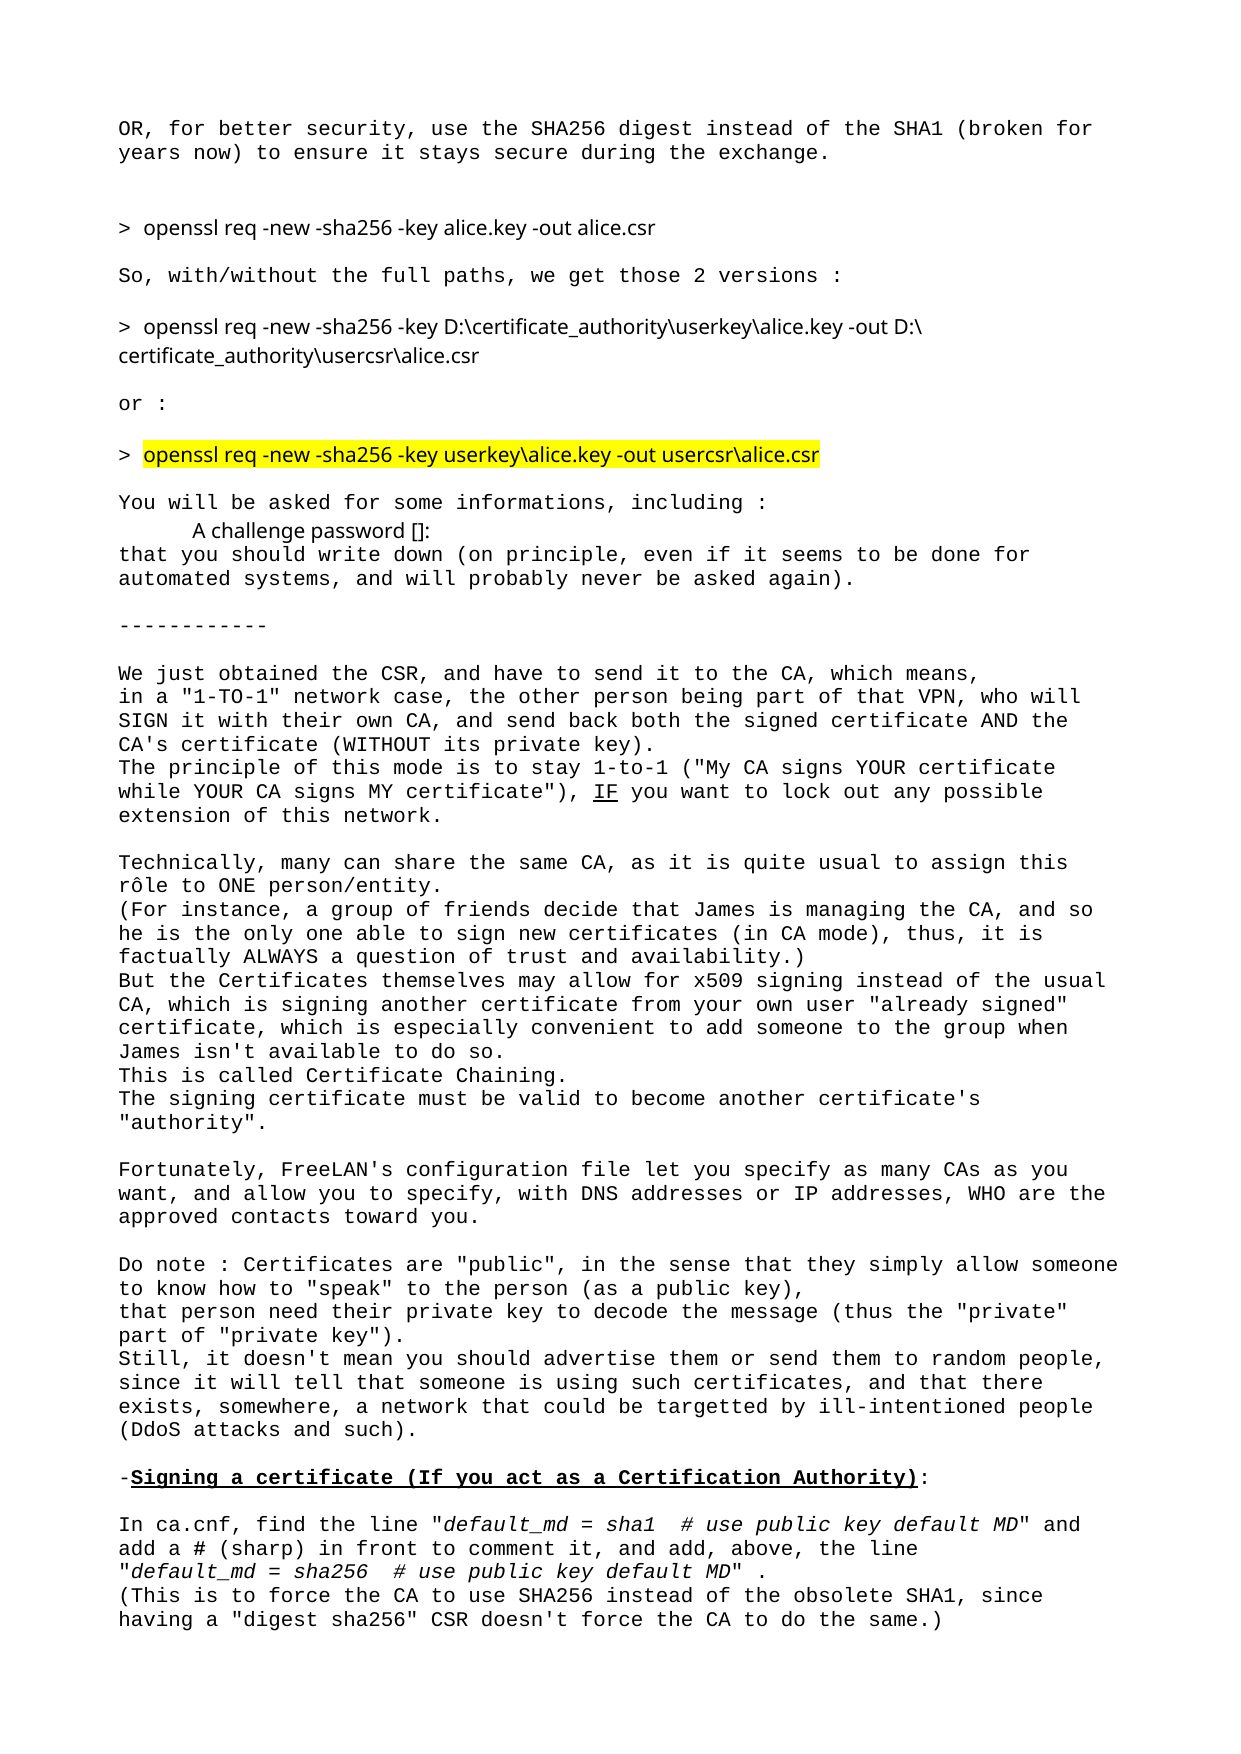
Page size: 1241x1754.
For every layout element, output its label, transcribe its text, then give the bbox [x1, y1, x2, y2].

text We just obtained the CSR, and have to send it to the CA, which means, [118, 663, 1122, 686]
text that person need their private key to decode the message (thus the "private" part of "private key"). [118, 1301, 1122, 1348]
text > openssl req -new -sha256 -key userkey\alice.key -out usercsr\alice.csr [118, 440, 1122, 469]
text OR, for better security, use the SHA256 digest instead of the SHA1 (broken for years now) to ensure it stays secure during the exchange. [118, 118, 1122, 165]
text You will be asked for some informations, including : [118, 492, 1122, 516]
text A challenge password []: [118, 516, 1122, 544]
text Still, it doesn't mean you should advertise them or send them to random people, since it will tell that someone is using such certificates, and that there exists, somewhere, a network that could be targetted by ill-intentioned people (DdoS attacks and such). [118, 1348, 1122, 1443]
text The principle of this mode is to stay 1-to-1 ("My CA signs YOUR certificate while YOUR CA signs MY certificate"), IF you want to lock out any possible extension of this network. [118, 757, 1122, 828]
text Technically, many can share the same CA, as it is quite usual to assign this rôle to ONE person/entity. [118, 852, 1122, 899]
text > openssl req -new -sha256 -key alice.key -out alice.csr [118, 213, 1122, 241]
text (This is to force the CA to use SHA256 instead of the obsolete SHA1, since having a "digest sha256" CSR doesn't force the CA to do the same.) [118, 1585, 1122, 1632]
text or : [118, 393, 1122, 416]
text The signing certificate must be valid to become another certificate's "authority". [118, 1088, 1122, 1136]
text This is called Certificate Chaining. [118, 1065, 1122, 1088]
text that you should write down (on principle, even if it seems to be done for automated systems, and will probably never be asked again). [118, 544, 1122, 592]
text Do note : Certificates are "public", in the sense that they simply allow someone to know how to "speak" to the person (as a public key), [118, 1254, 1122, 1301]
text -Signing a certificate (If you act as a Certification Authority): [118, 1467, 1122, 1490]
text In ca.cnf, find the line "default_md = sha1 # use public key default MD" and add a # (sharp) in front to comment it, and add, above, the line [118, 1514, 1122, 1561]
text So, with/without the full paths, we get those 2 versions : [118, 265, 1122, 288]
text "default_md = sha256 # use public key default MD" . [118, 1561, 1122, 1585]
text (For instance, a group of friends decide that James is managing the CA, and so he is the only one able to sign new certificates (in CA mode), thus, it is factually ALWAYS a question of trust and availability.) [118, 899, 1122, 970]
text in a "1-TO-1" network case, the other person being part of that VPN, who will SIGN it with their own CA, and send back both the signed certificate AND the CA's certificate (WITHOUT its private key). [118, 686, 1122, 757]
text But the Certificates themselves may allow for x509 signing instead of the usual CA, which is signing another certificate from your own user "already signed" certificate, which is especially convenient to add someone to the group when James isn't available to do so. [118, 970, 1122, 1065]
text Fortunately, FreeLAN's configuration file let you specify as many CAs as you want, and allow you to specify, with DNS addresses or IP addresses, WHO are the approved contacts toward you. [118, 1159, 1122, 1230]
text ------------ [118, 615, 1122, 639]
text > openssl req -new -sha256 -key D:\certificate_authority\userkey\alice.key -out D:\certificate_authority\usercsr\alice.csr [118, 312, 1122, 369]
